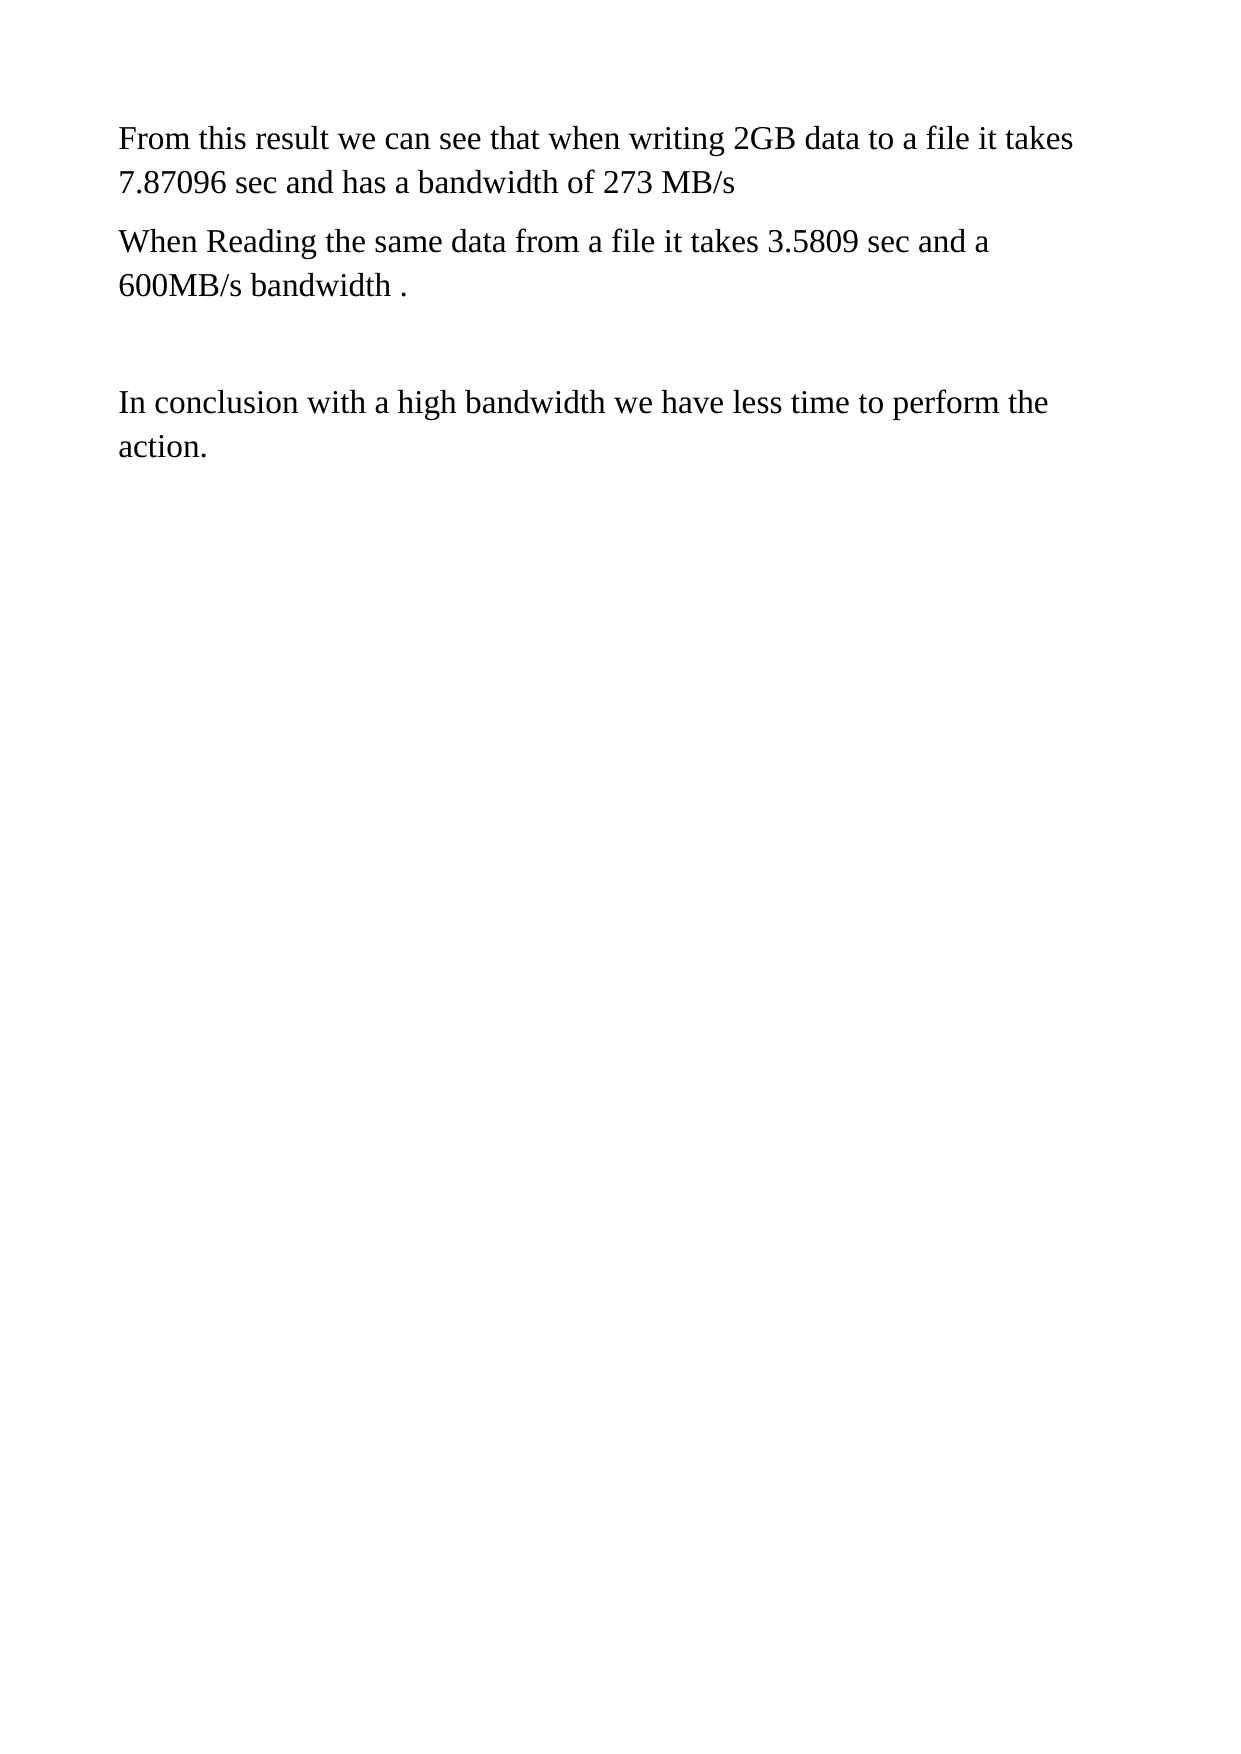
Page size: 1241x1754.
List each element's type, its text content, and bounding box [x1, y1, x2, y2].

text From this result we can see that when writing 2GB data to a file it takes 7.87096 sec and has a bandwidth of 273 MB/s [118, 118, 1122, 201]
text In conclusion with a high bandwidth we have less time to perform the action. [118, 382, 1122, 464]
text When Reading the same data from a file it takes 3.5809 sec and a 600MB/s bandwidth . [118, 221, 1122, 303]
